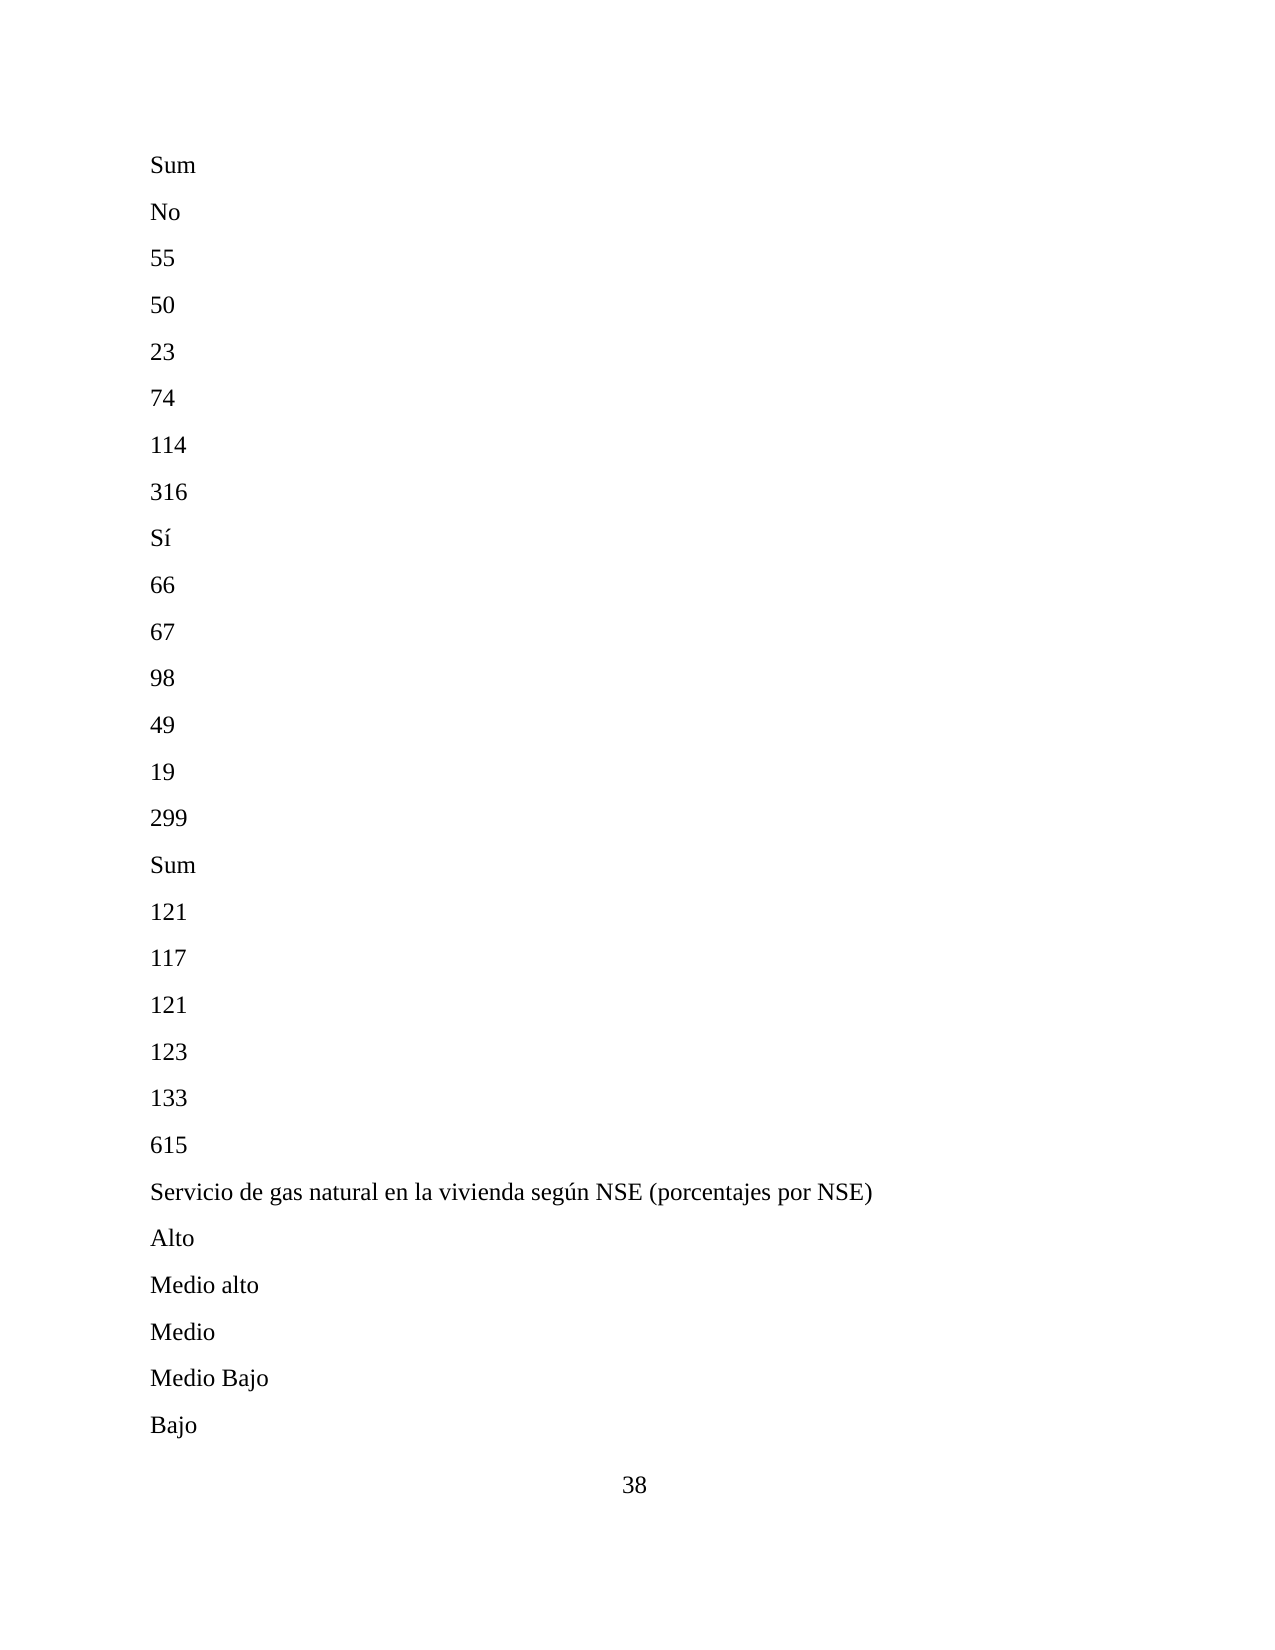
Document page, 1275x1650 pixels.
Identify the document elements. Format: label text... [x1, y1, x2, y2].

text 121 [150, 990, 1125, 1019]
text Sum [150, 850, 1125, 879]
text Alto [150, 1223, 1125, 1252]
text 74 [150, 383, 1125, 412]
text 67 [150, 617, 1125, 645]
text 98 [150, 663, 1125, 692]
text Medio Bajo [150, 1363, 1125, 1392]
text 133 [150, 1083, 1125, 1112]
text 23 [150, 337, 1125, 365]
text 49 [150, 710, 1125, 739]
text 615 [150, 1130, 1125, 1159]
text Servicio de gas natural en la vivienda según NSE (porcentajes por NSE) [150, 1177, 1125, 1205]
text 299 [150, 803, 1125, 832]
text 50 [150, 290, 1125, 319]
text 121 [150, 897, 1125, 925]
text 19 [150, 757, 1125, 785]
text Sí [150, 523, 1125, 552]
text Sum [150, 150, 1125, 179]
text 316 [150, 477, 1125, 505]
text Bajo [150, 1410, 1125, 1439]
text No [150, 197, 1125, 225]
text 114 [150, 430, 1125, 459]
text 66 [150, 570, 1125, 599]
text Medio alto [150, 1270, 1125, 1299]
text 55 [150, 243, 1125, 272]
text 117 [150, 943, 1125, 972]
text Medio [150, 1317, 1125, 1345]
text 123 [150, 1037, 1125, 1065]
